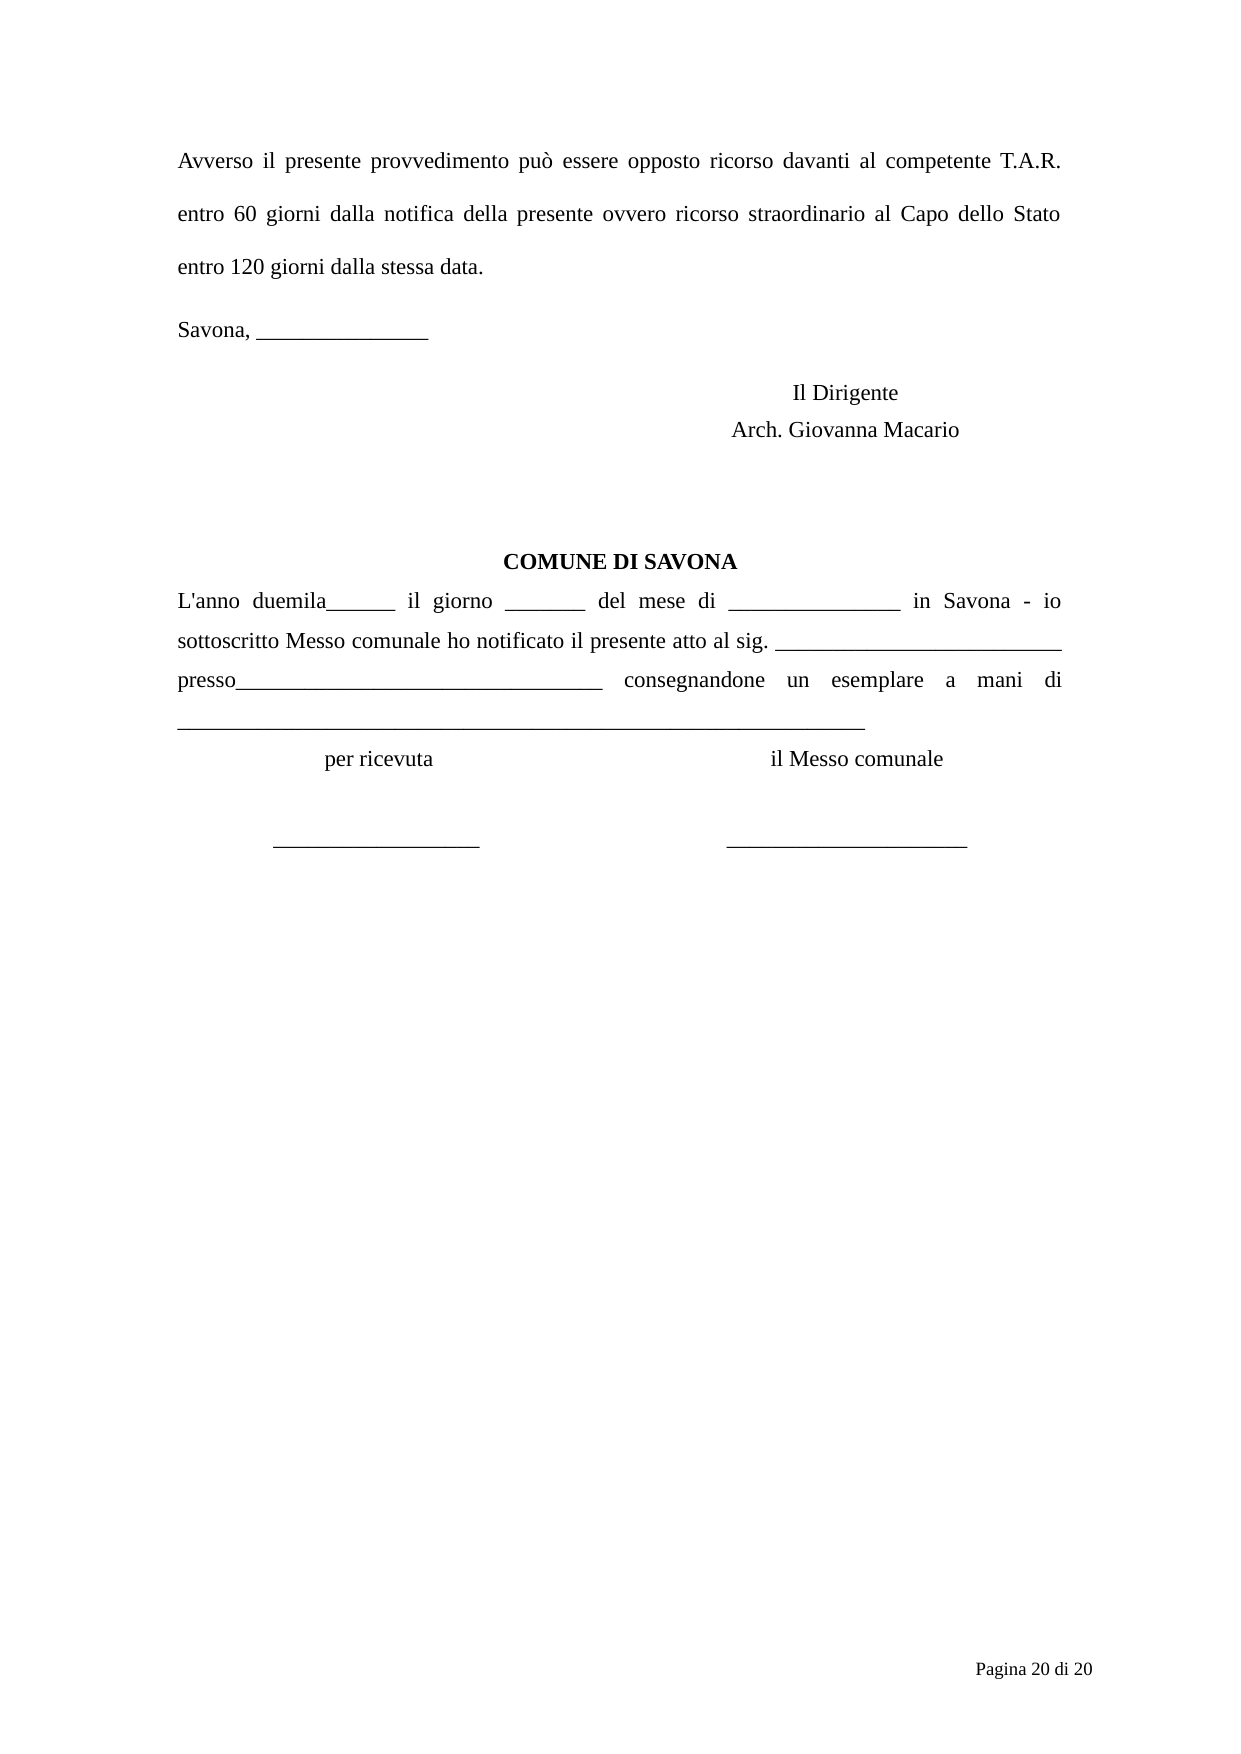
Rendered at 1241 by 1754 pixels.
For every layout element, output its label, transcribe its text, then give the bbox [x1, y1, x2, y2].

table_header [148, 369, 598, 442]
text Savona, _______________ [177, 316, 1063, 342]
text L'anno duemila______ il giorno _______ del mese di _______________ in Savona - io sottoscritto Messo comunale ho notificato il presente atto al sig. _________________________ presso________________________________ consegnandone un esemplare a mani di ____________________________________________________________ [177, 587, 1063, 732]
table_header Il Dirigente Arch. Giovanna Macario [598, 369, 1093, 442]
text per ricevuta il Messo comunale [177, 745, 1063, 772]
text __________________ _____________________ [177, 824, 1063, 851]
text Avverso il presente provvedimento può essere opposto ricorso davanti al competente T.A.R. entro 60 giorni dalla notifica della presente ovvero ricorso straordinario al Capo dello Stato entro 120 giorni dalla stessa data. [177, 148, 1063, 279]
text COMUNE DI SAVONA [177, 548, 1063, 574]
